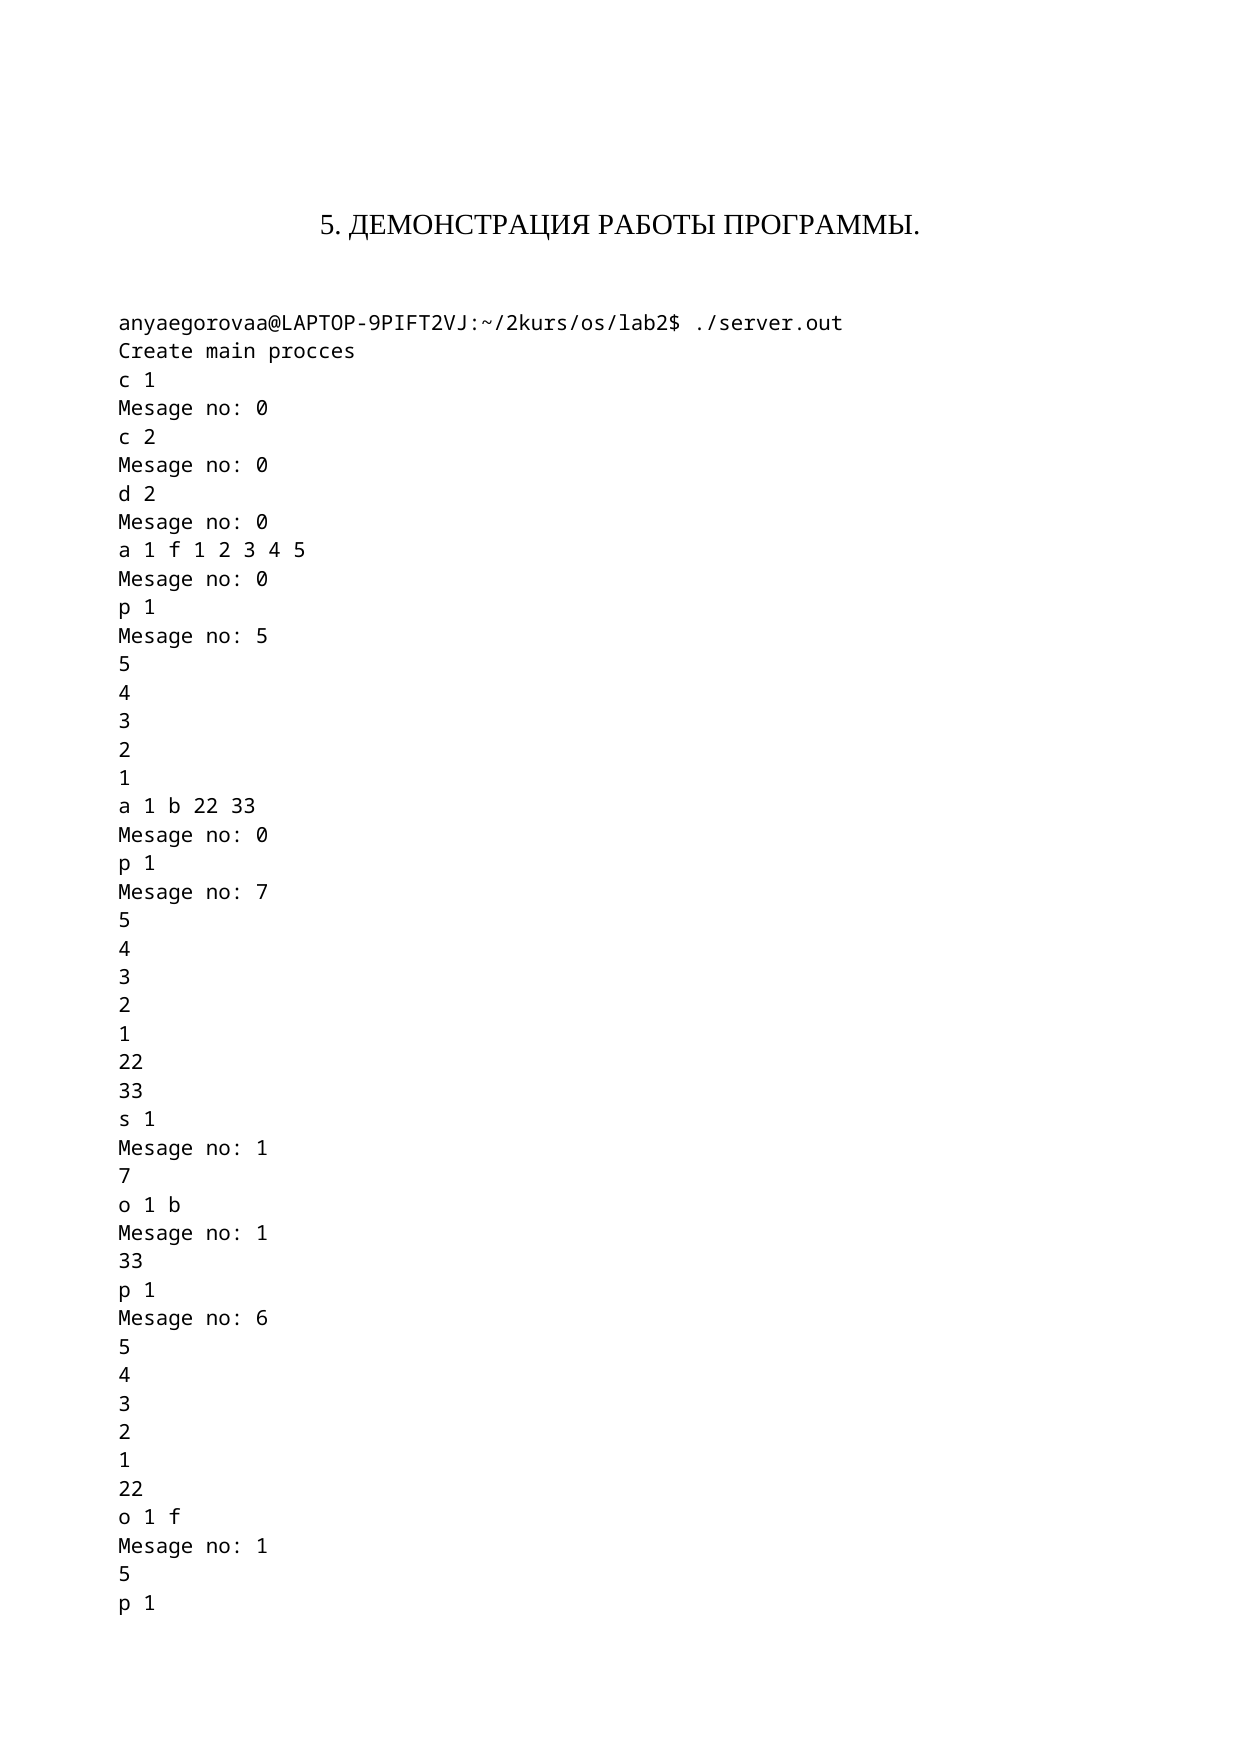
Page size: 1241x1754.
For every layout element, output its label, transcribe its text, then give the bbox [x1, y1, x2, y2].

text o 1 b [118, 1190, 1122, 1218]
text Mesage no: 0 [118, 820, 1122, 848]
text 22 [118, 1474, 1122, 1502]
text 1 [118, 1446, 1122, 1474]
text Mesage no: 0 [118, 507, 1122, 536]
text Mesage no: 5 [118, 621, 1122, 649]
text 2 [118, 991, 1122, 1019]
text Mesage no: 1 [118, 1218, 1122, 1247]
text o 1 f [118, 1502, 1122, 1531]
text 2 [118, 1417, 1122, 1446]
text s 1 [118, 1104, 1122, 1133]
text Mesage no: 0 [118, 450, 1122, 479]
text 5 [118, 1332, 1122, 1360]
text 5. ДЕМОНСТРАЦИЯ РАБОТЫ ПРОГРАММЫ. [118, 207, 1122, 241]
text Mesage no: 0 [118, 564, 1122, 592]
text a 1 f 1 2 3 4 5 [118, 536, 1122, 564]
text d 2 [118, 479, 1122, 507]
text 1 [118, 763, 1122, 792]
text Create main procces [118, 337, 1122, 365]
text 22 [118, 1047, 1122, 1076]
text Mesage no: 1 [118, 1531, 1122, 1559]
text 4 [118, 1360, 1122, 1389]
text 33 [118, 1247, 1122, 1275]
text 4 [118, 678, 1122, 706]
text Mesage no: 0 [118, 393, 1122, 422]
text p 1 [118, 1275, 1122, 1303]
text Mesage no: 7 [118, 877, 1122, 905]
text 3 [118, 962, 1122, 991]
text 5 [118, 1559, 1122, 1588]
text Mesage no: 6 [118, 1303, 1122, 1332]
text 33 [118, 1076, 1122, 1104]
text 3 [118, 706, 1122, 735]
text p 1 [118, 1588, 1122, 1616]
text 5 [118, 649, 1122, 678]
text c 2 [118, 422, 1122, 450]
text 1 [118, 1019, 1122, 1047]
text anyaegorovaa@LAPTOP-9PIFT2VJ:~/2kurs/os/lab2$ ./server.out [118, 308, 1122, 337]
text Mesage no: 1 [118, 1133, 1122, 1161]
text p 1 [118, 592, 1122, 621]
text 7 [118, 1161, 1122, 1190]
text c 1 [118, 365, 1122, 393]
text p 1 [118, 848, 1122, 877]
text 4 [118, 934, 1122, 962]
text 2 [118, 735, 1122, 763]
text a 1 b 22 33 [118, 792, 1122, 820]
text 3 [118, 1389, 1122, 1417]
text 5 [118, 905, 1122, 934]
